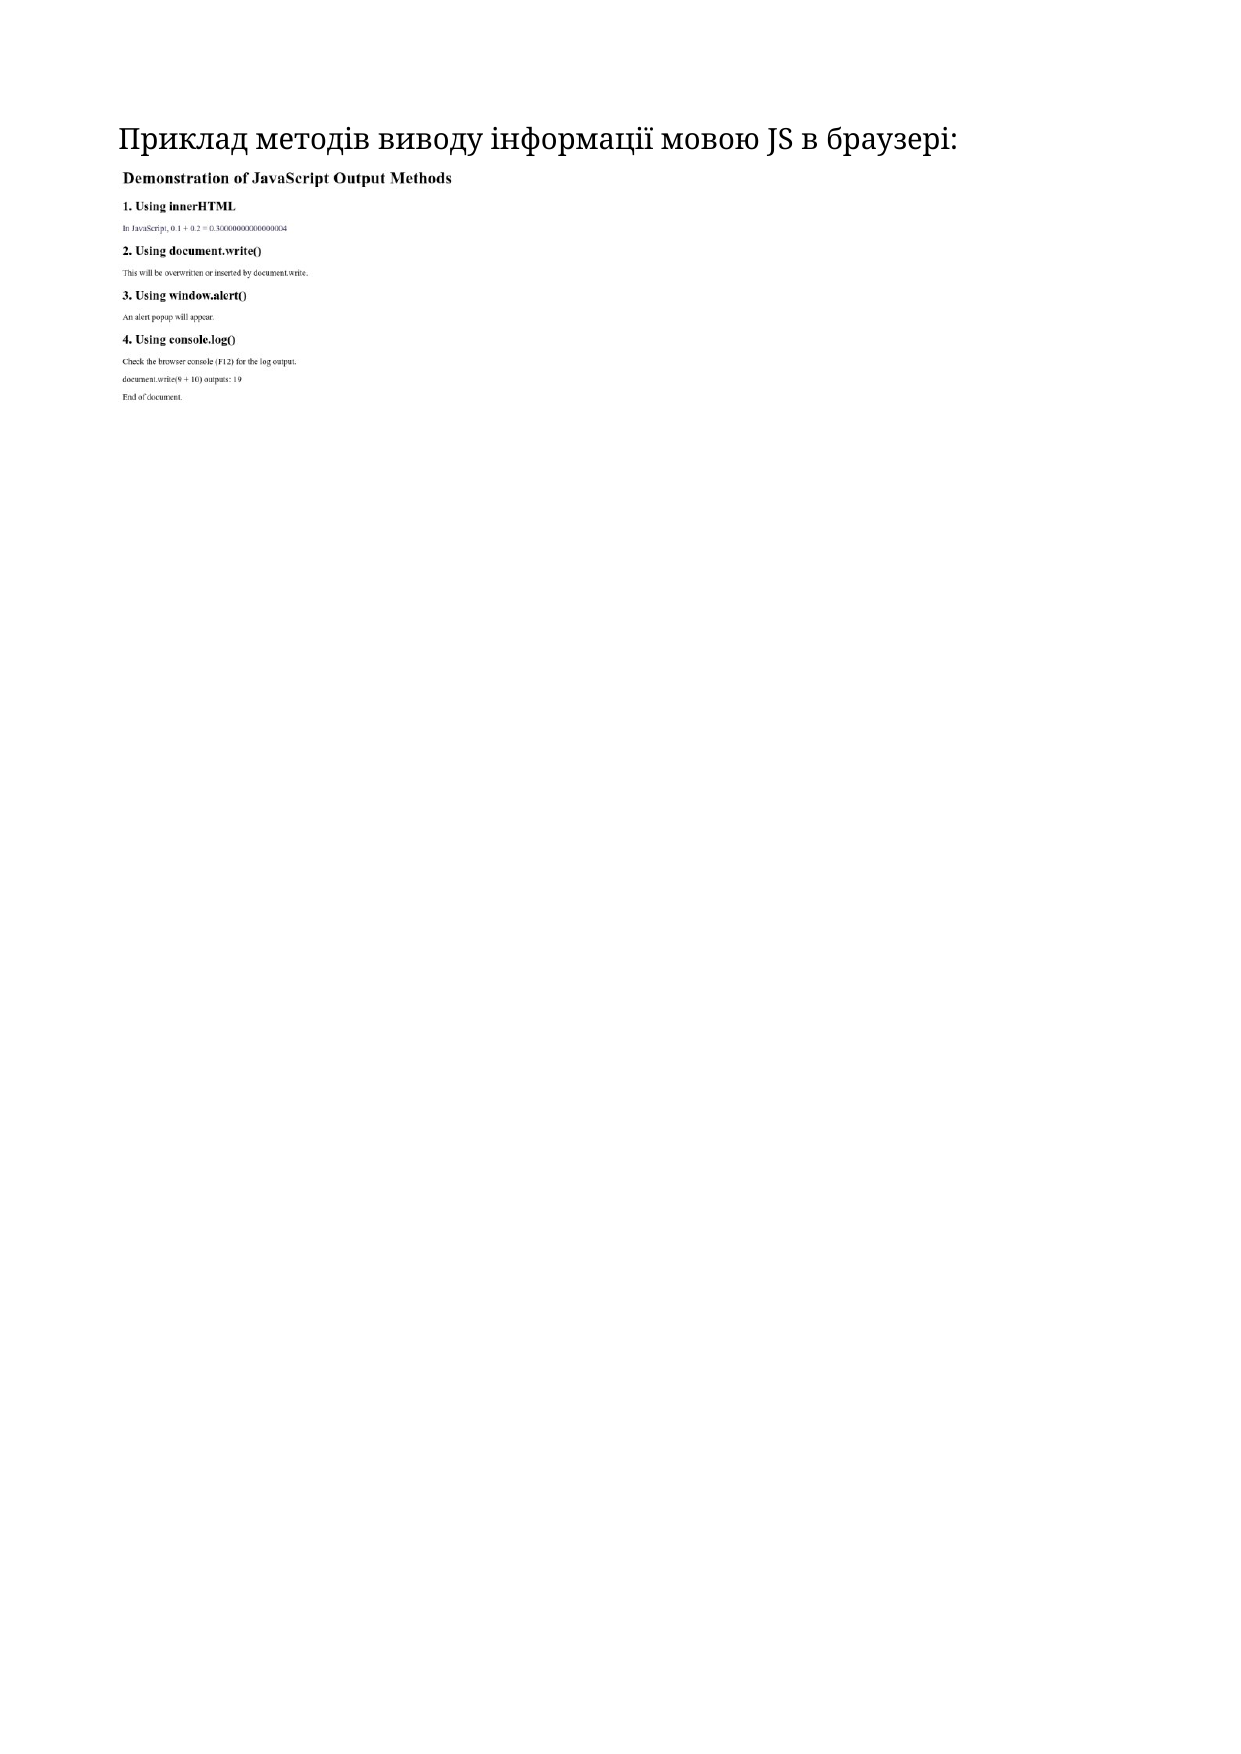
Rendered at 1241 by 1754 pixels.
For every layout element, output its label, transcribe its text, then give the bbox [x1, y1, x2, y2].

text Приклад методів виводу інформації мовою JS в браузері: [118, 118, 1122, 157]
picture [118, 157, 1123, 723]
